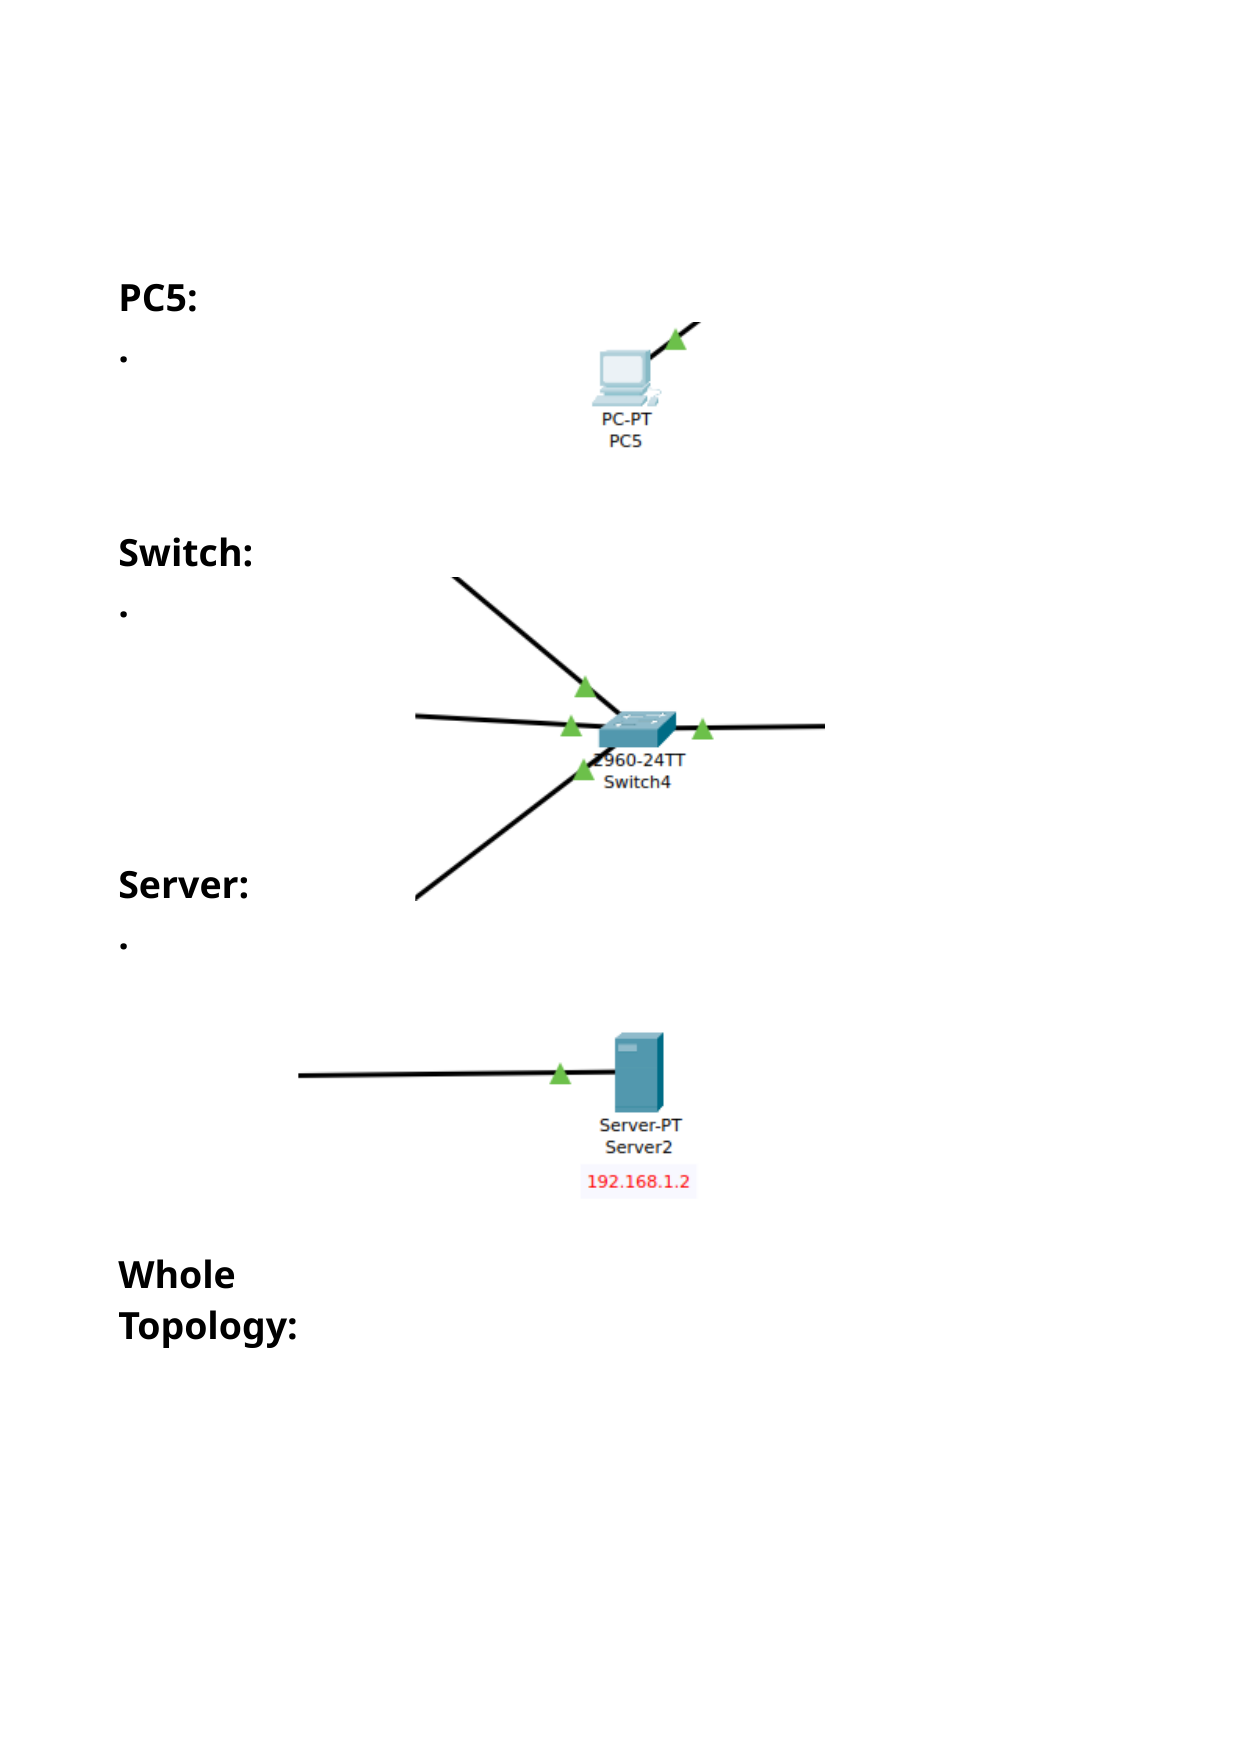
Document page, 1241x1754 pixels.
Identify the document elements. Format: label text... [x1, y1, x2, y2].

text . [118, 909, 298, 961]
text . [118, 577, 415, 628]
picture [298, 909, 942, 1329]
text Server: [118, 858, 1122, 909]
text [825, 577, 1122, 628]
text PC5: [118, 271, 1122, 322]
picture [415, 577, 825, 901]
picture [521, 322, 720, 474]
text Switch: [118, 526, 1122, 577]
text [942, 909, 1122, 961]
text Whole Topology: [118, 1248, 1122, 1350]
text [720, 322, 1122, 373]
text . [118, 322, 521, 373]
